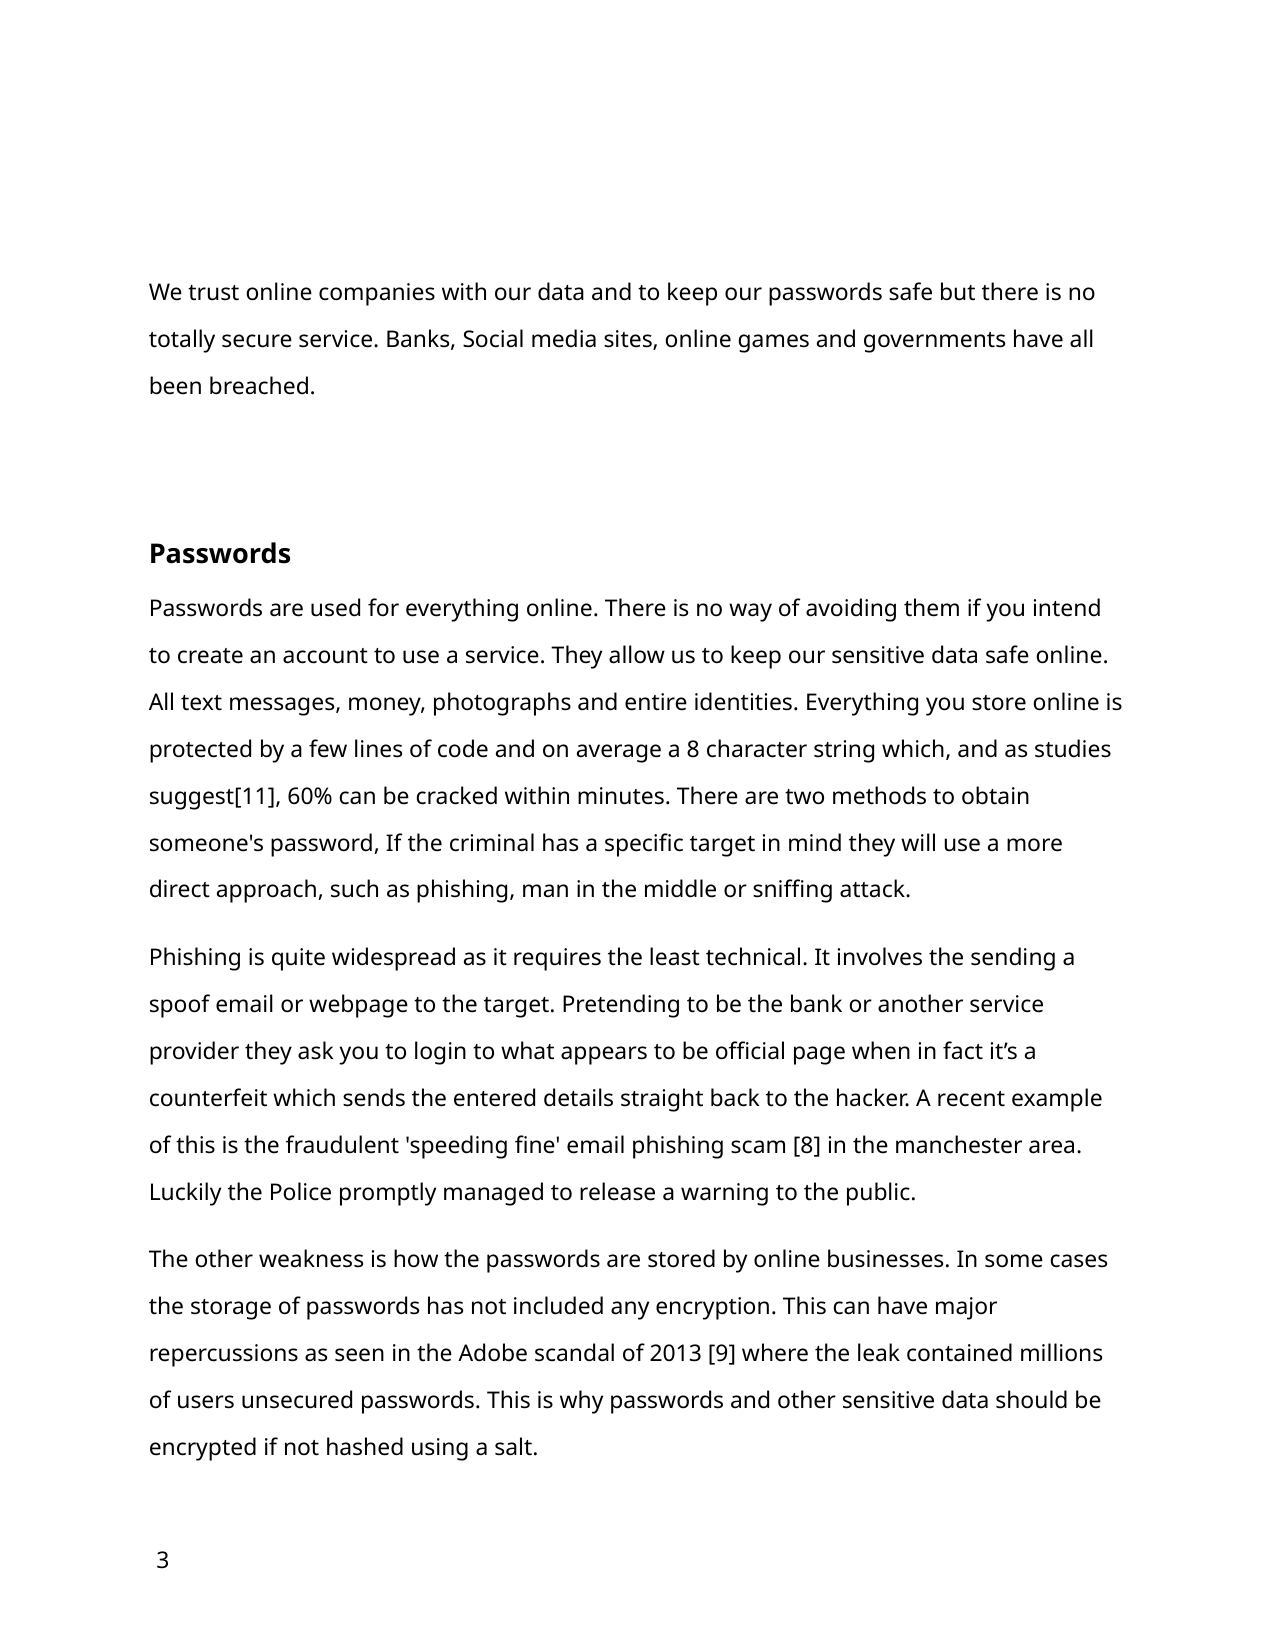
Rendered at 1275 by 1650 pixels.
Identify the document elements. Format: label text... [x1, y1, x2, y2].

text The other weakness is how the passwords are stored by online businesses. In some cases the storage of passwords has not included any encryption. This can have major repercussions as seen in the Adobe scandal of 2013 [9] where the leak contained millions of users unsecured passwords. This is why passwords and other sensitive data should be encrypted if not hashed using a salt. [148, 1243, 1125, 1462]
text We trust online companies with our data and to keep our passwords safe but there is no totally secure service. Banks, Social media sites, online games and governments have all been breached. [148, 276, 1125, 401]
text Passwords are used for everything online. There is no way of avoiding them if you intend to create an account to use a service. They allow us to keep our sensitive data safe online. All text messages, money, photographs and entire identities. Everything you store online is protected by a few lines of code and on average a 8 character string which, and as studies suggest[11], 60% can be cracked within minutes. There are two methods to obtain someone's password, If the criminal has a specific target in mind they will use a more direct approach, such as phishing, man in the middle or sniffing attack. [148, 592, 1125, 905]
text Phishing is quite widespread as it requires the least technical. It involves the sending a spoof email or webpage to the target. Pretending to be the bank or another service provider they ask you to login to what appears to be official page when in fact it’s a counterfeit which sends the entered details straight back to the hacker. A recent example of this is the fraudulent 'speeding fine' email phishing scam [8] in the manchester area. Luckily the Police promptly managed to release a warning to the public. [148, 941, 1125, 1207]
subtitle Passwords [148, 534, 939, 571]
